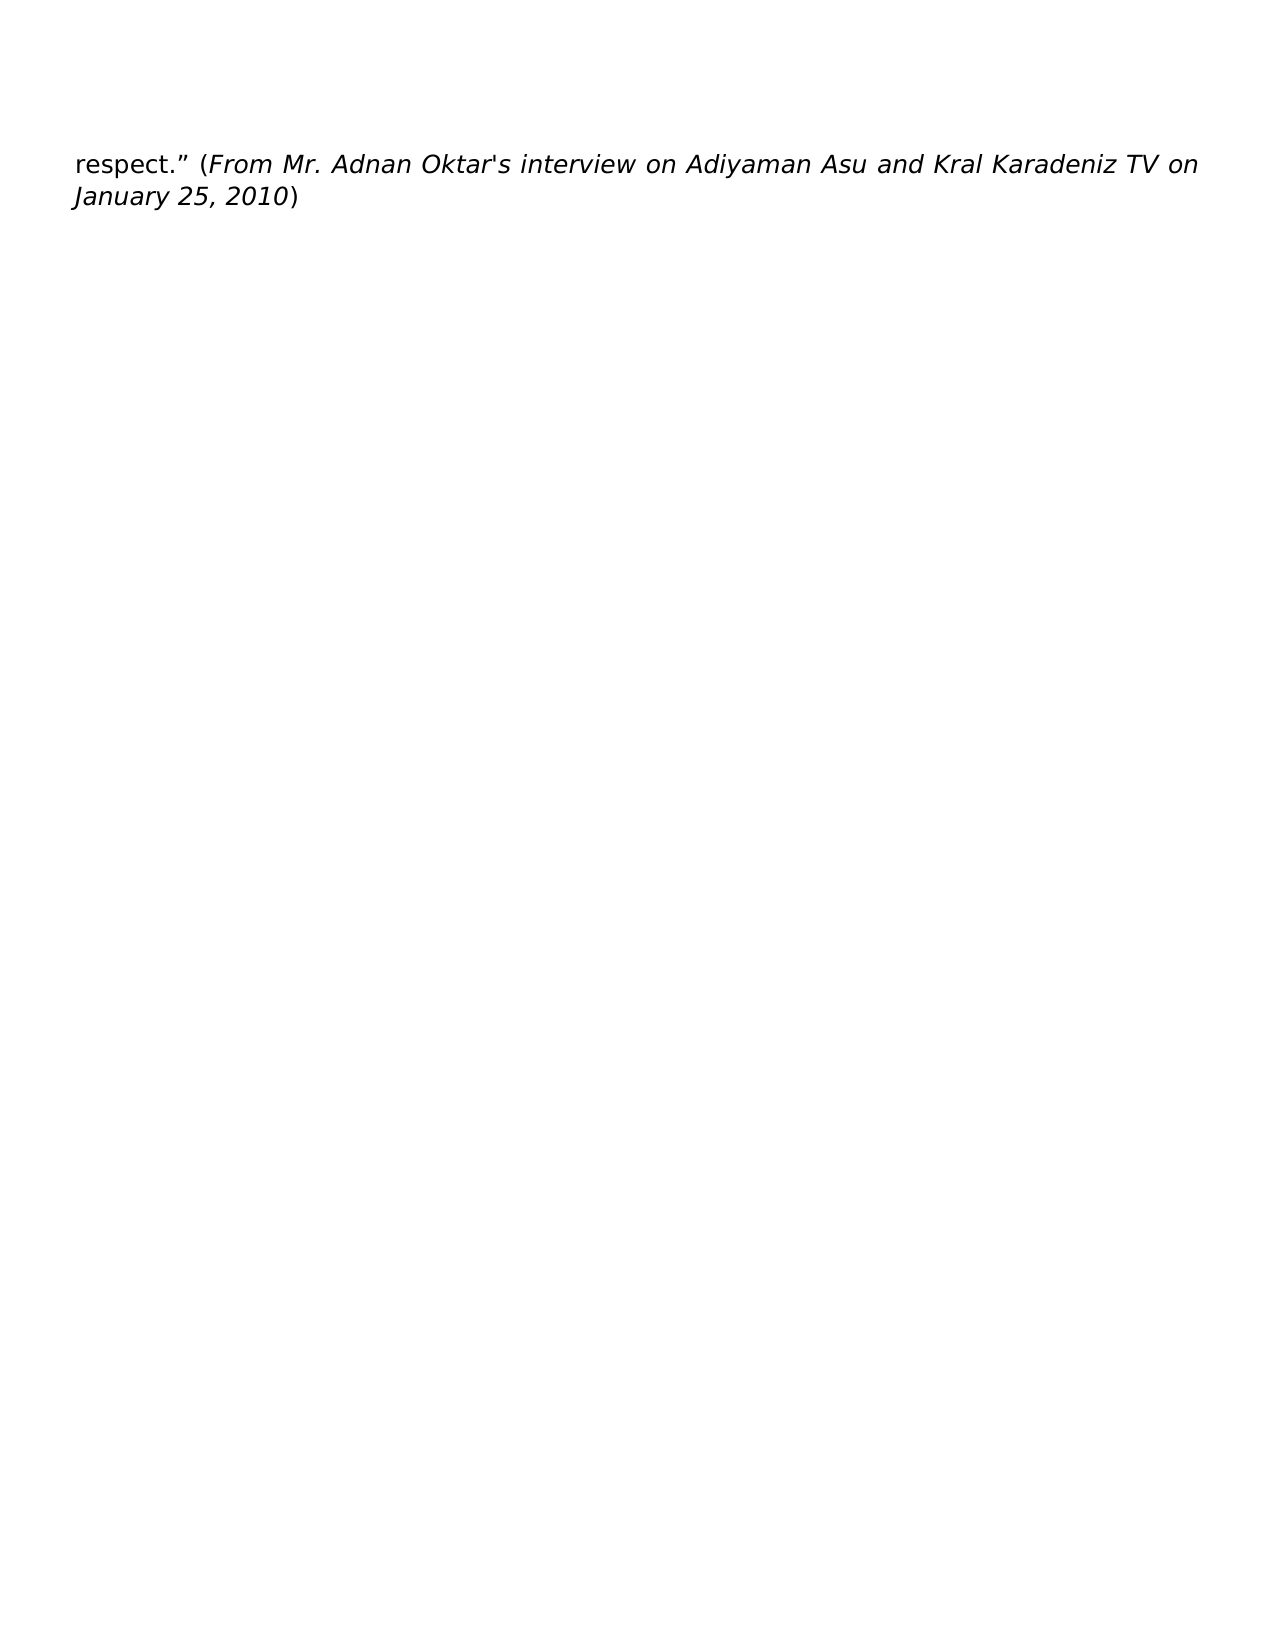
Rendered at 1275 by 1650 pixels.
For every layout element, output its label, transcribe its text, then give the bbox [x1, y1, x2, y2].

text respect.” (From Mr. Adnan Oktar's interview on Adiyaman Asu and Kral Karadeniz TV on January 25, 2010) [75, 150, 1200, 211]
